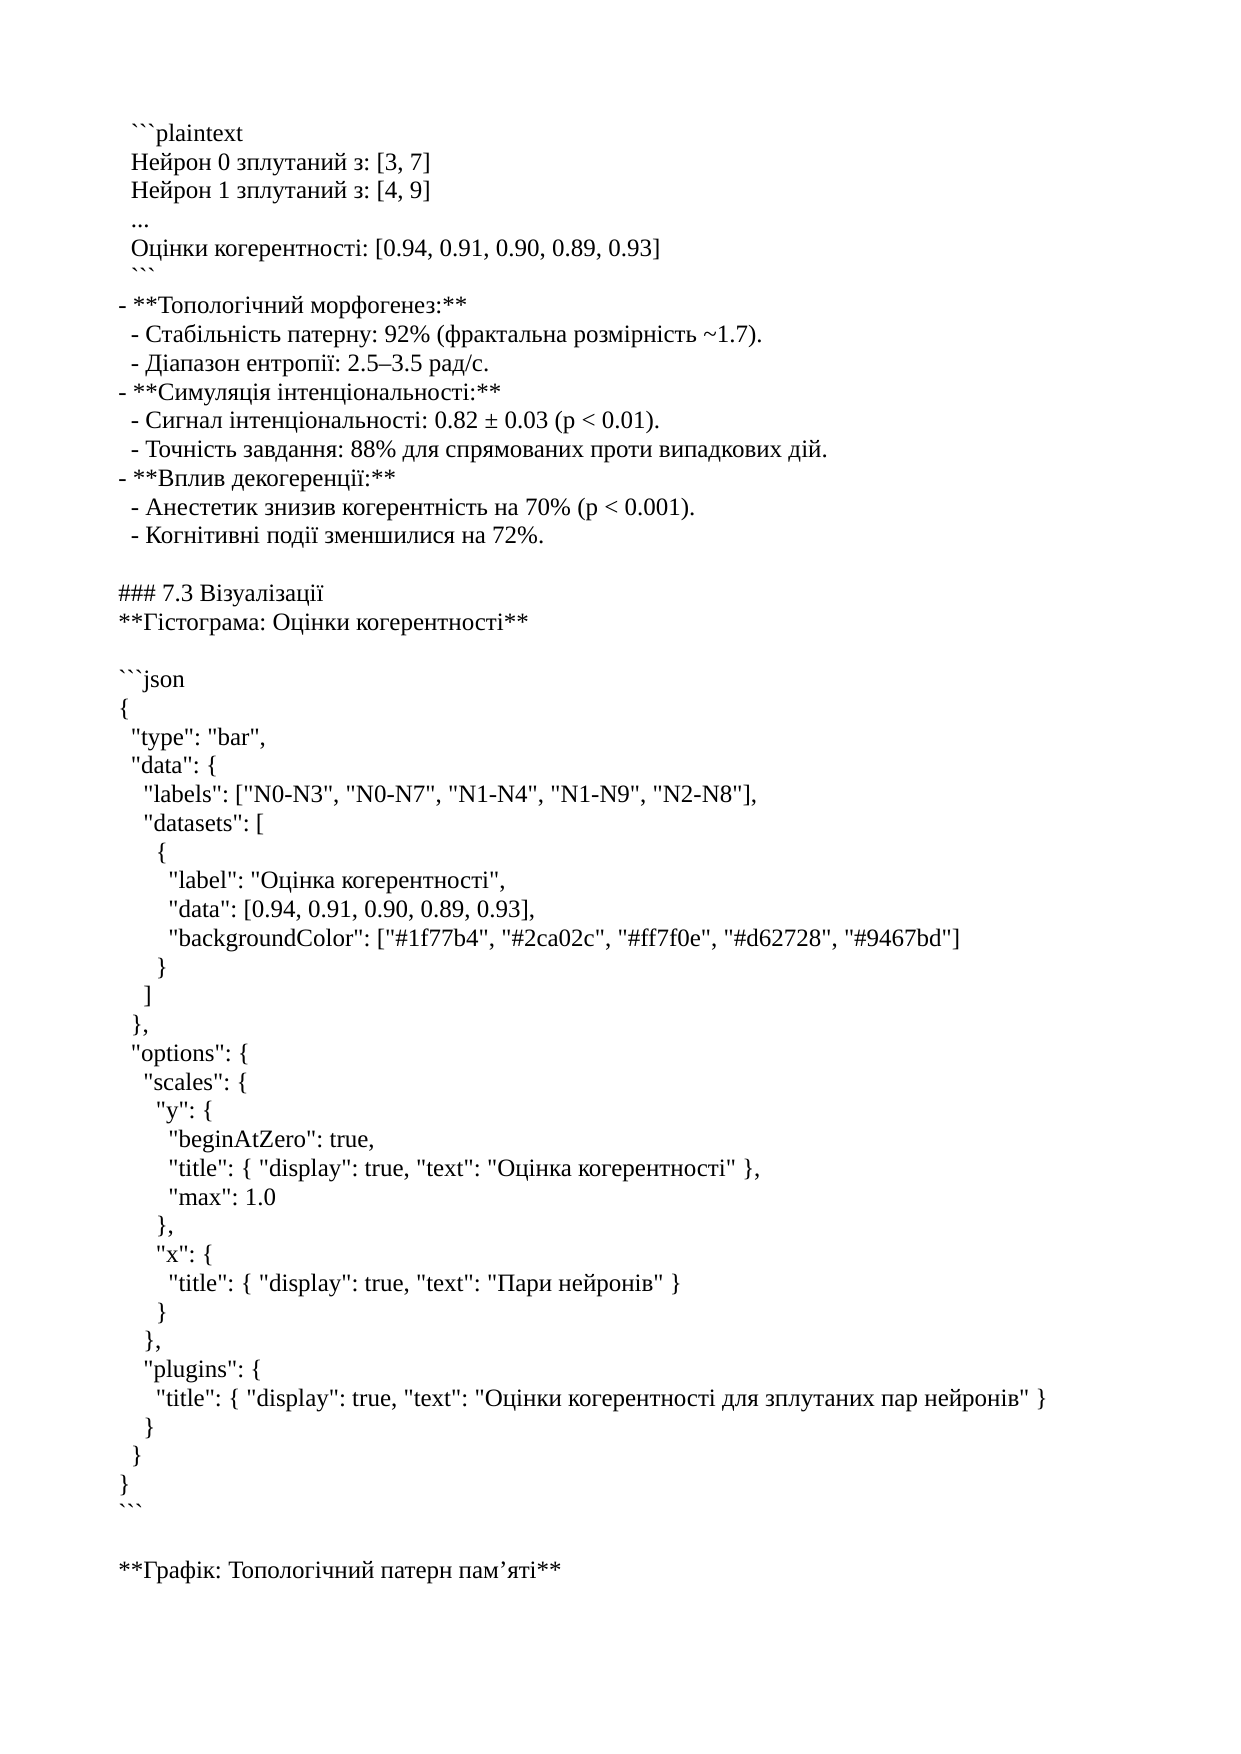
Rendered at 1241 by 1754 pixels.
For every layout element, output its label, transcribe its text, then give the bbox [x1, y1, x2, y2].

text "backgroundColor": ["#1f77b4", "#2ca02c", "#ff7f0e", "#d62728", "#9467bd"] [118, 923, 1122, 952]
text "beginAtZero": true, [118, 1124, 1122, 1153]
text ### 7.3 Візуалізації [118, 578, 1122, 607]
text - Точність завдання: 88% для спрямованих проти випадкових дій. [118, 434, 1122, 463]
text "type": "bar", [118, 722, 1122, 751]
text - Сигнал інтенціональності: 0.82 ± 0.03 (p < 0.01). [118, 406, 1122, 434]
text - Когнітивні події зменшилися на 72%. [118, 521, 1122, 549]
text "y": { [118, 1096, 1122, 1124]
text - **Вплив декогеренції:** [118, 463, 1122, 492]
text "x": { [118, 1239, 1122, 1268]
text }, [118, 1009, 1122, 1038]
text { [118, 693, 1122, 722]
text } [118, 1441, 1122, 1469]
text Нейрон 0 зплутаний з: [3, 7] [118, 147, 1122, 176]
text Оцінки когерентності: [0.94, 0.91, 0.90, 0.89, 0.93] [118, 233, 1122, 262]
text "title": { "display": true, "text": "Оцінки когерентності для зплутаних пар нейронів" } [118, 1383, 1122, 1412]
text **Гістограма: Оцінки когерентності** [118, 607, 1122, 636]
text - Діапазон ентропії: 2.5–3.5 рад/с. [118, 348, 1122, 377]
text **Графік: Топологічний патерн пам’яті** [118, 1556, 1122, 1584]
text Нейрон 1 зплутаний з: [4, 9] [118, 176, 1122, 204]
text "data": [0.94, 0.91, 0.90, 0.89, 0.93], [118, 894, 1122, 923]
text ```plaintext [118, 118, 1122, 147]
text "data": { [118, 751, 1122, 779]
text }, [118, 1211, 1122, 1239]
text ] [118, 981, 1122, 1009]
text "title": { "display": true, "text": "Оцінка когерентності" }, [118, 1153, 1122, 1182]
text "options": { [118, 1038, 1122, 1067]
text - **Топологічний морфогенез:** [118, 291, 1122, 319]
text ``` [118, 262, 1122, 291]
text "labels": ["N0-N3", "N0-N7", "N1-N4", "N1-N9", "N2-N8"], [118, 779, 1122, 808]
text ```json [118, 664, 1122, 693]
text "label": "Оцінка когерентності", [118, 866, 1122, 894]
text "title": { "display": true, "text": "Пари нейронів" } [118, 1268, 1122, 1297]
text ... [118, 204, 1122, 233]
text - Стабільність патерну: 92% (фрактальна розмірність ~1.7). [118, 319, 1122, 348]
text ``` [118, 1498, 1122, 1527]
text }, [118, 1326, 1122, 1354]
text } [118, 1469, 1122, 1498]
text "scales": { [118, 1067, 1122, 1096]
text - **Симуляція інтенціональності:** [118, 377, 1122, 406]
text } [118, 952, 1122, 981]
text - Анестетик знизив когерентність на 70% (p < 0.001). [118, 492, 1122, 521]
text } [118, 1412, 1122, 1441]
text "max": 1.0 [118, 1182, 1122, 1211]
text } [118, 1297, 1122, 1326]
text { [118, 837, 1122, 866]
text "plugins": { [118, 1354, 1122, 1383]
text "datasets": [ [118, 808, 1122, 837]
